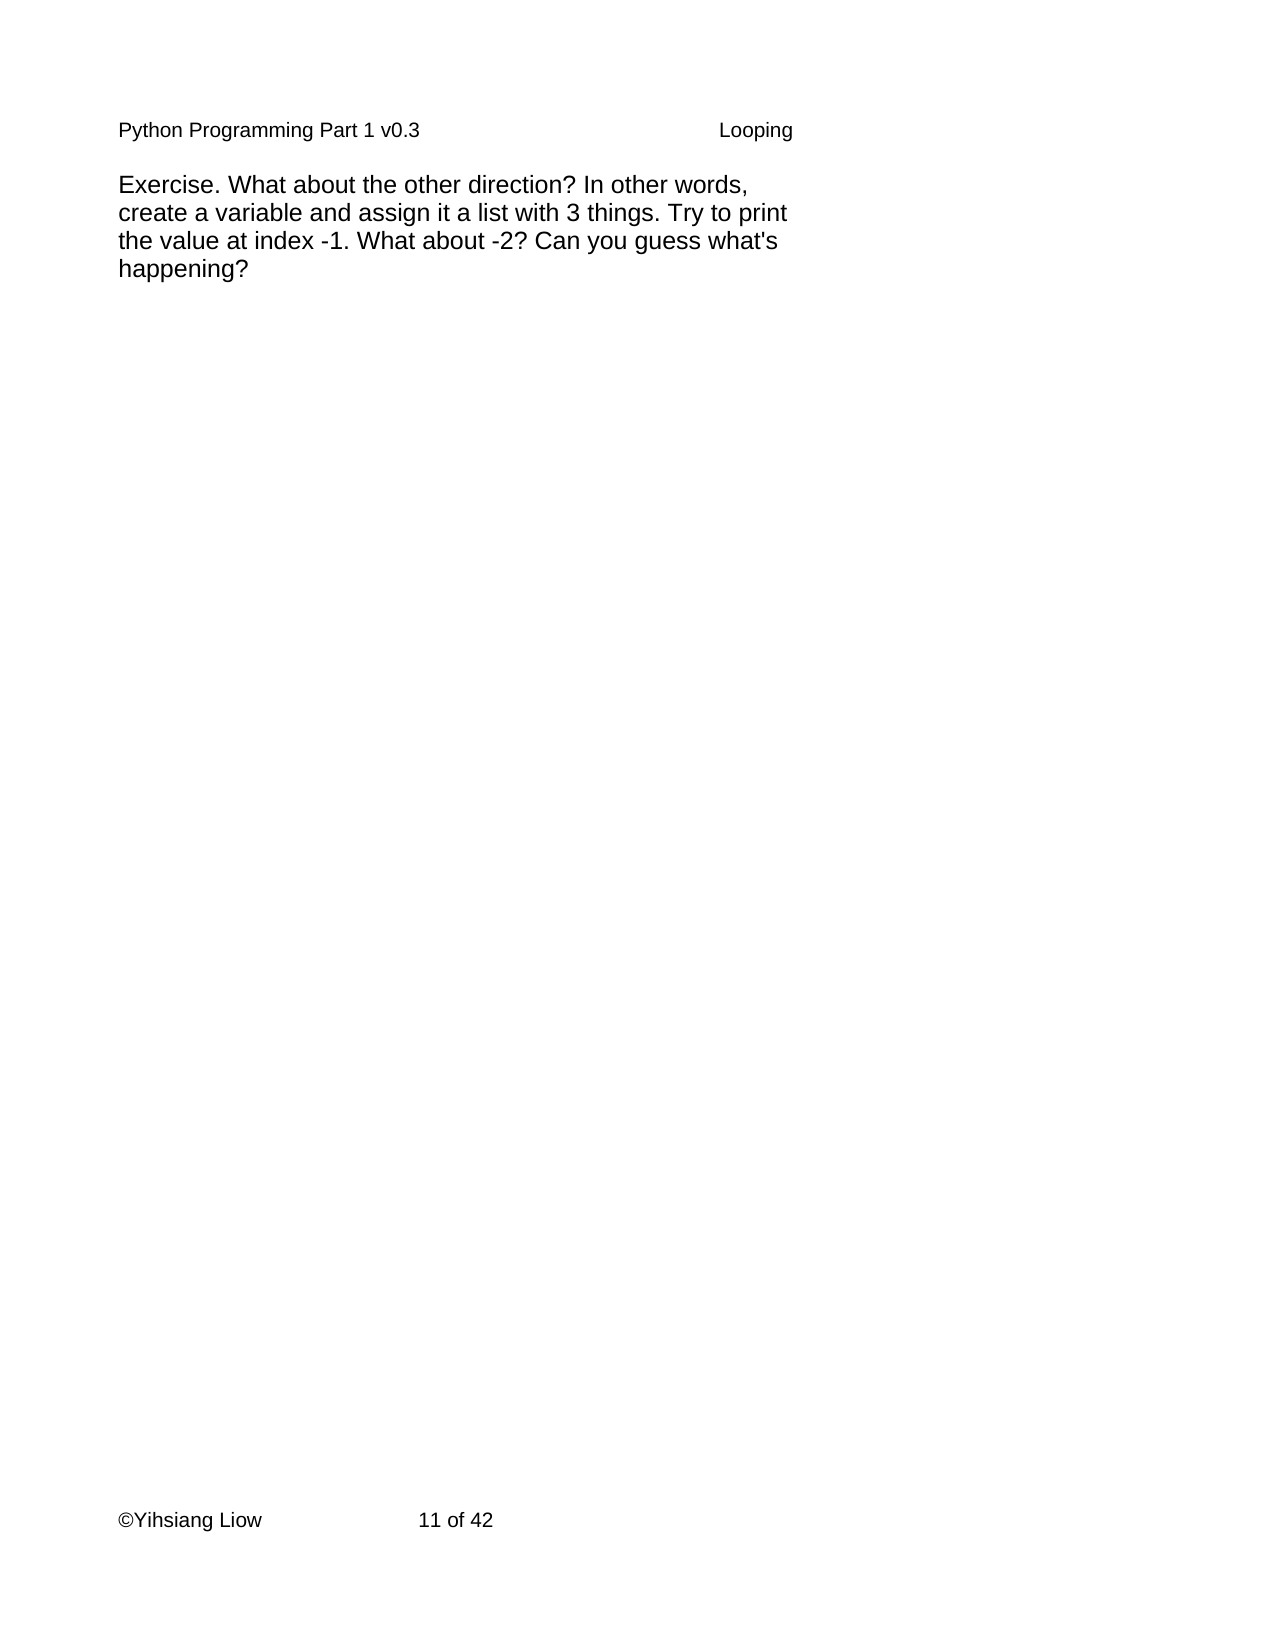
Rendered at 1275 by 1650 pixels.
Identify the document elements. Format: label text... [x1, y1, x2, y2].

text Exercise. What about the other direction? In other words, create a variable and assign it a list with 3 things. Try to print the value at index -1. What about -2? Can you guess what's happening? [118, 171, 793, 282]
